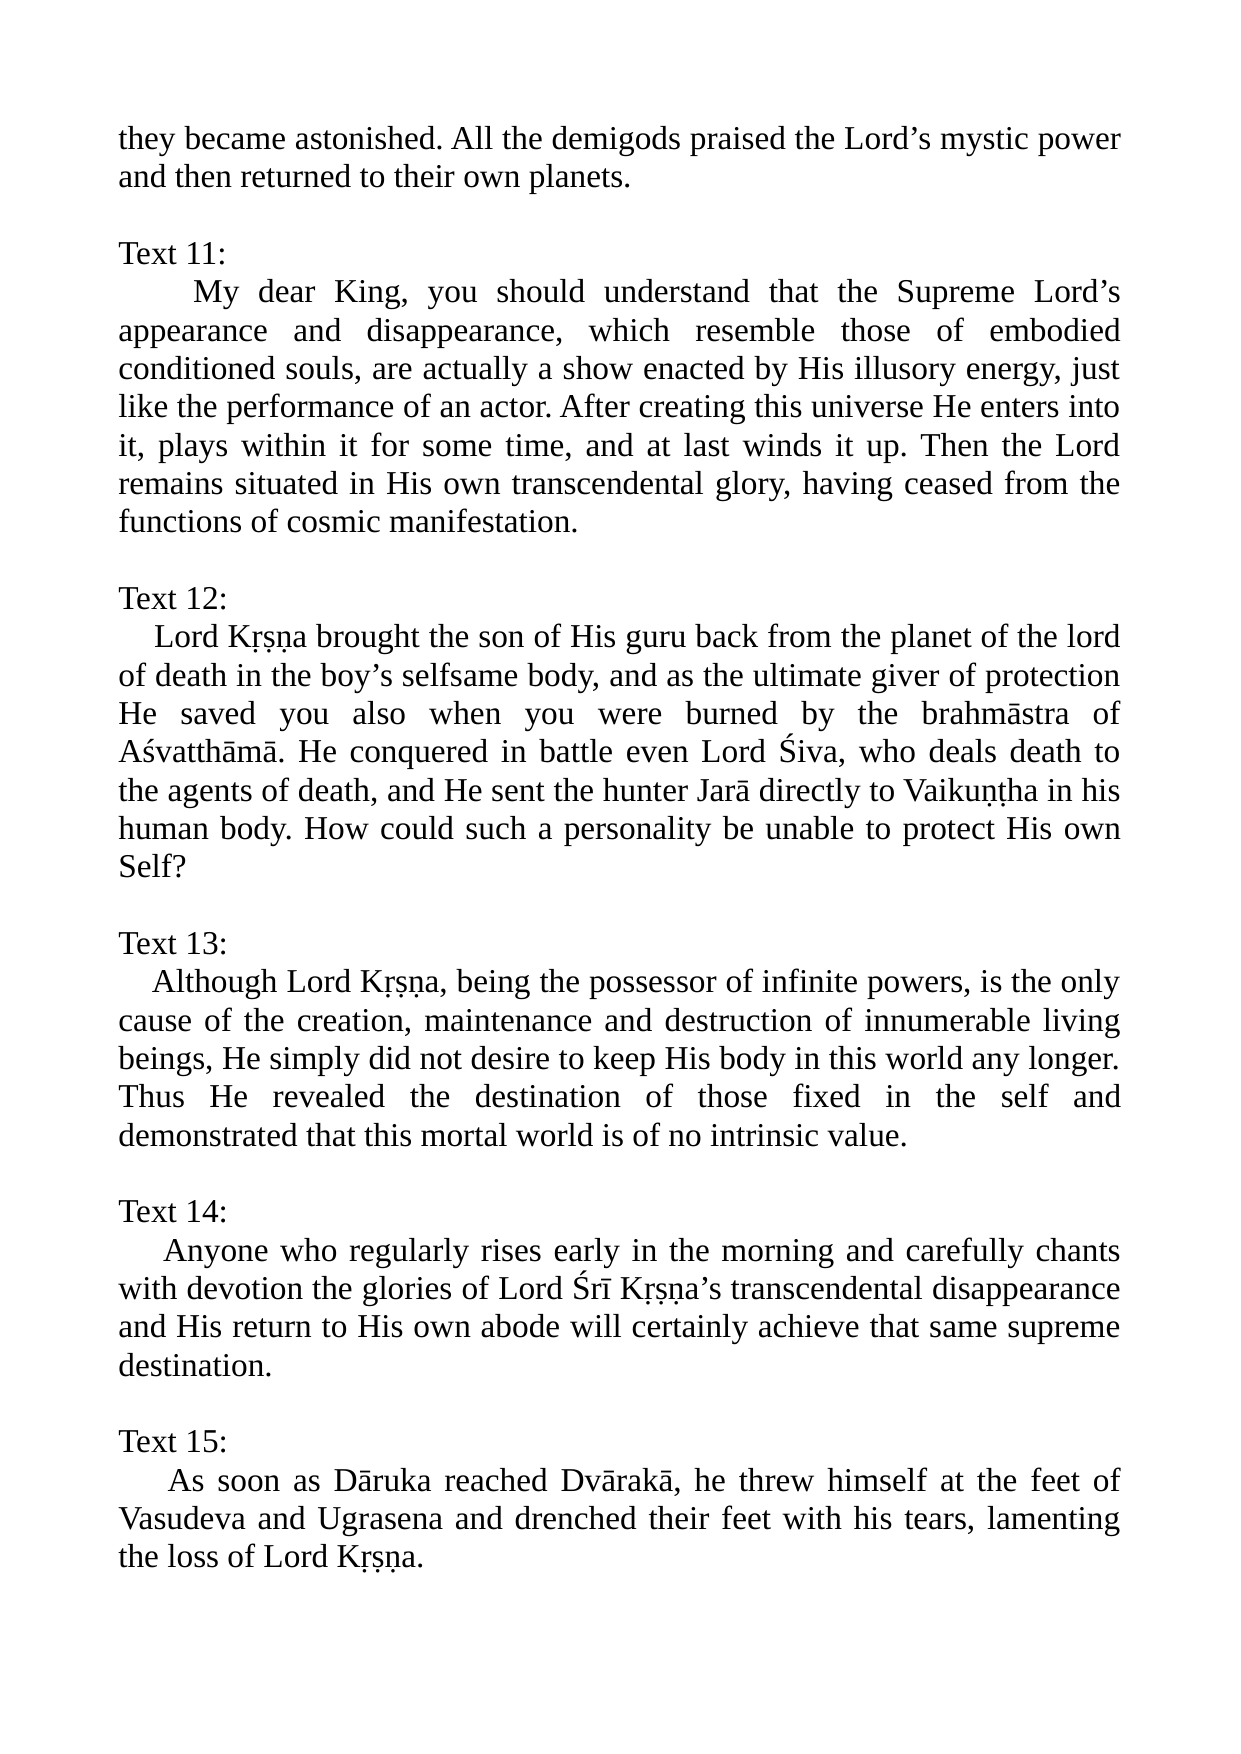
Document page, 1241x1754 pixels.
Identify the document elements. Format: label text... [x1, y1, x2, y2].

text As soon as Dāruka reached Dvārakā, he threw himself at the feet of Vasudeva and Ugrasena and drenched their feet with his tears, lamenting the loss of Lord Kṛṣṇa. [118, 1460, 1122, 1575]
text Text 11: [118, 233, 1122, 271]
text Anyone who regularly rises early in the morning and carefully chants with devotion the glories of Lord Śrī Kṛṣṇa’s transcendental disappearance and His return to His own abode will certainly achieve that same supreme destination. [118, 1230, 1122, 1383]
text Text 14: [118, 1191, 1122, 1230]
text Text 15: [118, 1421, 1122, 1460]
text Text 13: [118, 923, 1122, 961]
text My dear King, you should understand that the Supreme Lord’s appearance and disappearance, which resemble those of embodied conditioned souls, are actually a show enacted by His illusory energy, just like the performance of an actor. After creating this universe He enters into it, plays within it for some time, and at last winds it up. Then the Lord remains situated in His own transcendental glory, having ceased from the functions of cosmic manifestation. [118, 271, 1122, 540]
text Although Lord Kṛṣṇa, being the possessor of infinite powers, is the only cause of the creation, maintenance and destruction of innumerable living beings, He simply did not desire to keep His body in this world any longer. Thus He revealed the destination of those fixed in the self and demonstrated that this mortal world is of no intrinsic value. [118, 961, 1122, 1153]
text Lord Kṛṣṇa brought the son of His guru back from the planet of the lord of death in the boy’s selfsame body, and as the ultimate giver of protection He saved you also when you were burned by the brahmāstra of Aśvatthāmā. He conquered in battle even Lord Śiva, who deals death to the agents of death, and He sent the hunter Jarā directly to Vaikuṇṭha in his human body. How could such a personality be unable to protect His own Self? [118, 616, 1122, 885]
text they became astonished. All the demigods praised the Lord’s mystic power and then returned to their own planets. [118, 118, 1122, 195]
text Text 12: [118, 578, 1122, 616]
